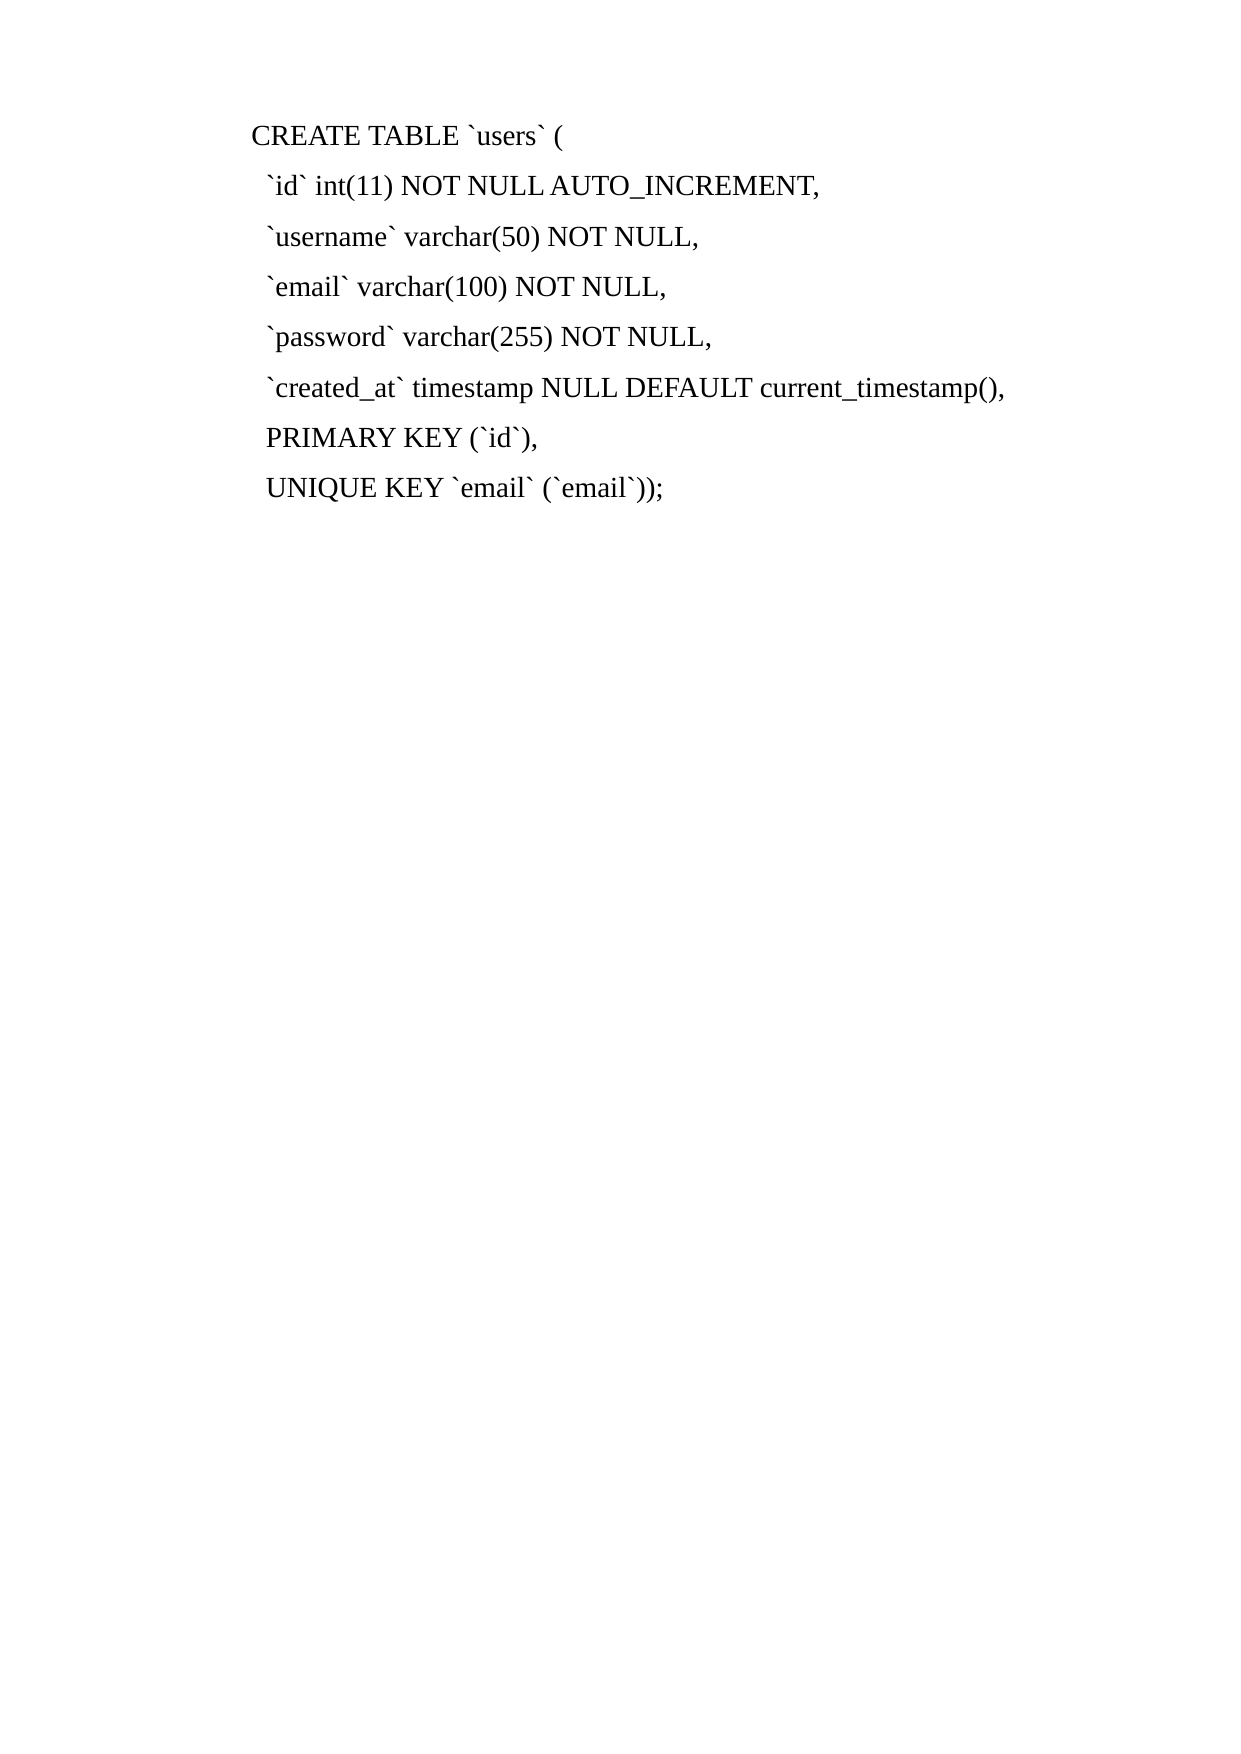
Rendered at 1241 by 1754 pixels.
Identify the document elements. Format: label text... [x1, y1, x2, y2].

text CREATE TABLE `users` ( [177, 118, 1152, 152]
text UNIQUE KEY `email` (`email`)); [177, 470, 1152, 504]
text `password` varchar(255) NOT NULL, [177, 319, 1152, 353]
text `created_at` timestamp NULL DEFAULT current_timestamp(), [177, 370, 1152, 403]
text `email` varchar(100) NOT NULL, [177, 269, 1152, 303]
text `id` int(11) NOT NULL AUTO_INCREMENT, [177, 168, 1152, 202]
text `username` varchar(50) NOT NULL, [177, 219, 1152, 252]
text PRIMARY KEY (`id`), [177, 420, 1152, 453]
